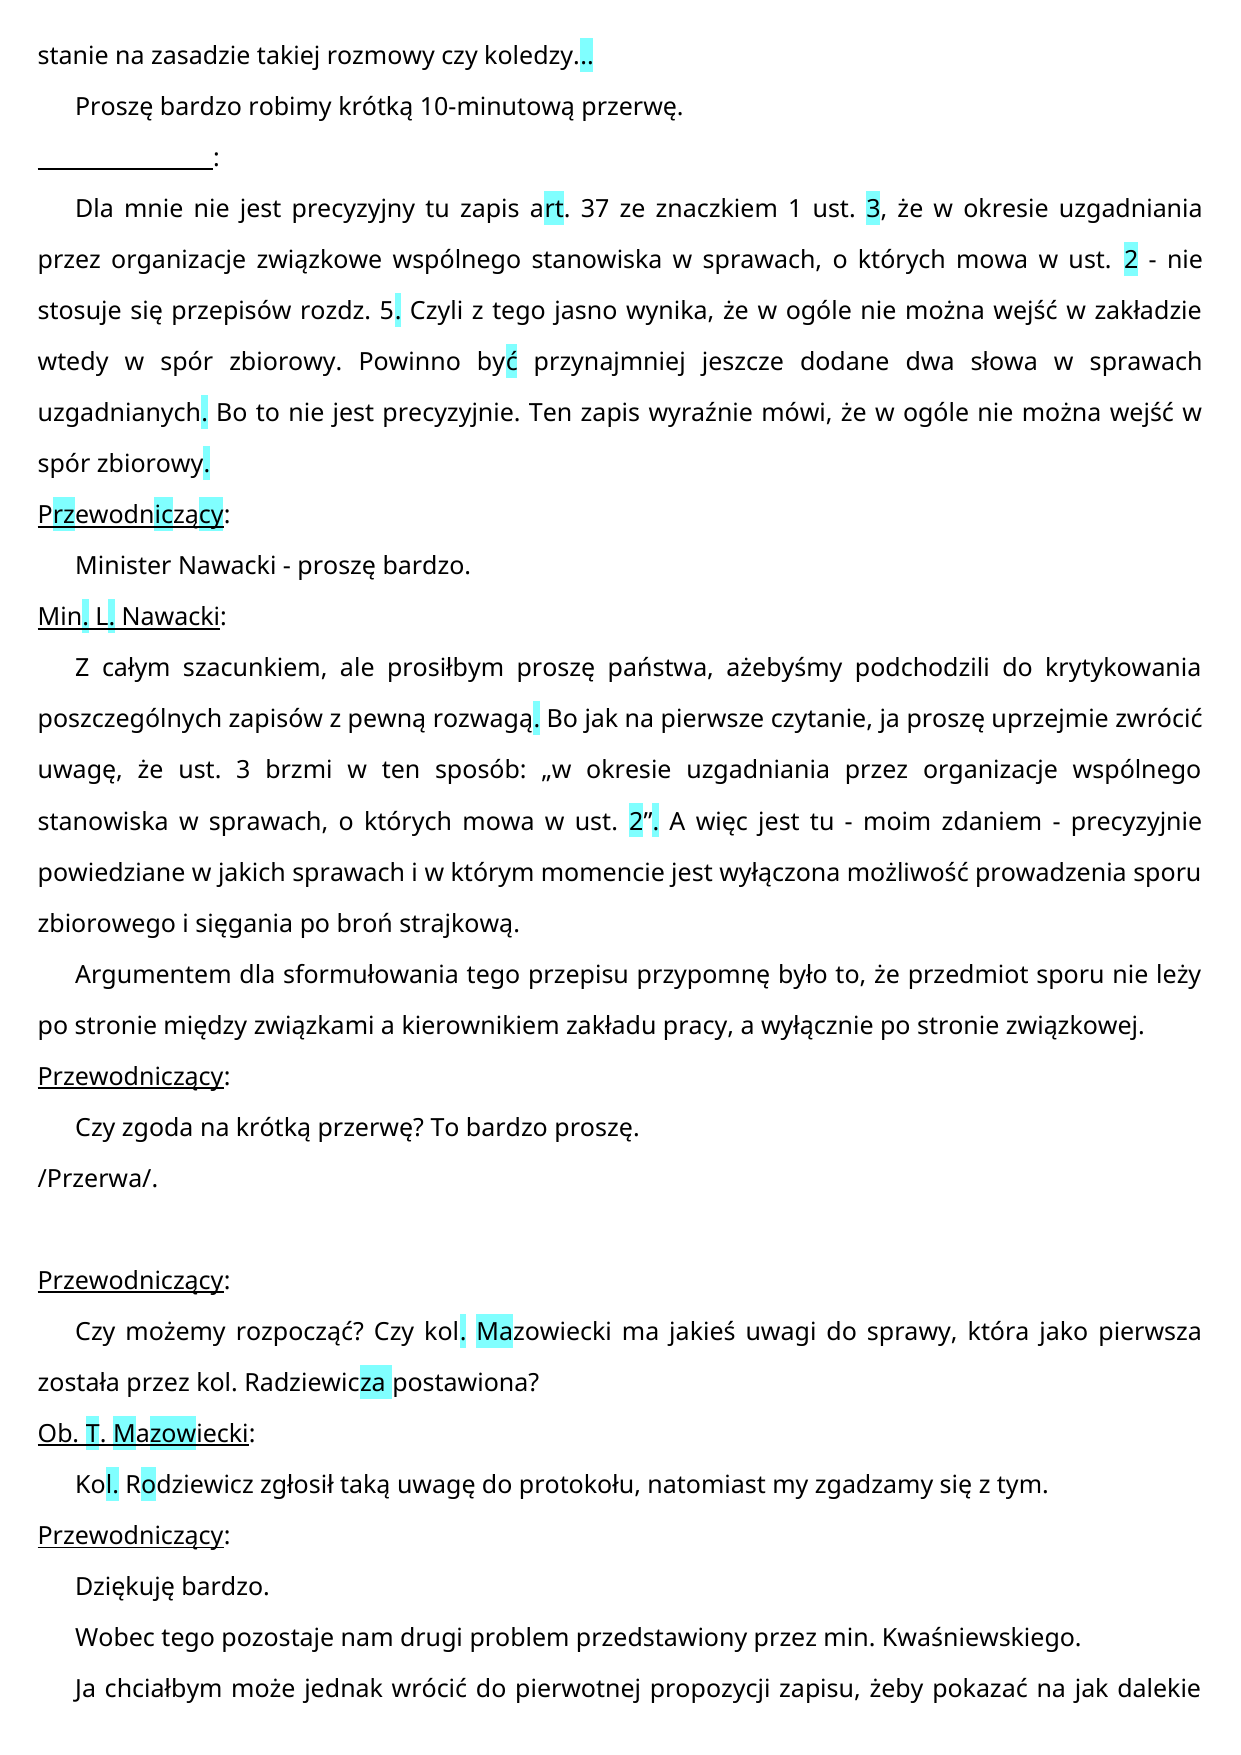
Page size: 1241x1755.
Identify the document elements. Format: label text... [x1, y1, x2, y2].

text Przewodniczący: [37, 1058, 1203, 1092]
text : [37, 139, 1203, 174]
text Dla mnie nie jest precyzyjny tu zapis art. 37 ze znaczkiem 1 ust. 3, że w okresie uzgadniania przez organizacje związkowe wspólnego stanowiska w sprawach, o których mowa w ust. 2 - nie stosuje się przepisów rozdz. 5. Czyli z tego jasno wynika, że w ogóle nie można wejść w zakładzie wtedy w spór zbiorowy. Powinno być przynajmniej jeszcze dodane dwa słowa w sprawach uzgadnianych. Bo to nie jest precyzyjnie. Ten zapis wyraźnie mówi, że w ogóle nie można wejść w spór zbiorowy. [37, 191, 1203, 480]
text Czy możemy rozpocząć? Czy kol. Mazowiecki ma jakieś uwagi do sprawy, która jako pierwsza została przez kol. Radziewicza postawiona? [37, 1313, 1203, 1399]
text Wobec tego pozostaje nam drugi problem przedstawiony przez min. Kwaśniewskiego. [37, 1620, 1203, 1654]
text Proszę bardzo robimy krótką 10-minutową przerwę. [37, 88, 1203, 123]
text Ja chciałbym może jednak wrócić do pierwotnej propozycji zapisu, żeby pokazać na jak dalekie [37, 1671, 1203, 1705]
text Ob. T. Mazowiecki: [37, 1416, 1203, 1450]
text Przewodniczący: [37, 1262, 1203, 1297]
text Kol. Rodziewicz zgłosił taką uwagę do protokołu, natomiast my zgadzamy się z tym. [37, 1467, 1203, 1501]
text Przewodniczący: [37, 497, 1203, 531]
text /Przerwa/. [37, 1160, 1203, 1194]
text Czy zgoda na krótką przerwę? To bardzo proszę. [37, 1109, 1203, 1143]
text Minister Nawacki - proszę bardzo. [37, 548, 1203, 582]
text Min. L. Nawacki: [37, 599, 1203, 633]
text Argumentem dla sformułowania tego przepisu przypomnę było to, że przedmiot sporu nie leży po stronie między związkami a kierownikiem zakładu pracy, a wyłącznie po stronie związkowej. [37, 956, 1203, 1041]
text Dziękuję bardzo. [37, 1569, 1203, 1603]
text Przewodniczący: [37, 1518, 1203, 1552]
text Z całym szacunkiem, ale prosiłbym proszę państwa, ażebyśmy podchodzili do krytykowania poszczególnych zapisów z pewną rozwagą. Bo jak na pierwsze czytanie, ja proszę uprzejmie zwrócić uwagę, że ust. 3 brzmi w ten sposób: „w okresie uzgadniania przez organizacje wspólnego stanowiska w sprawach, o których mowa w ust. 2”. A więc jest tu - moim zdaniem - precyzyjnie powiedziane w jakich sprawach i w którym momencie jest wyłączona możliwość prowadzenia sporu zbiorowego i sięgania po broń strajkową. [37, 650, 1203, 939]
text stanie na zasadzie takiej rozmowy czy koledzy... [37, 37, 1203, 72]
